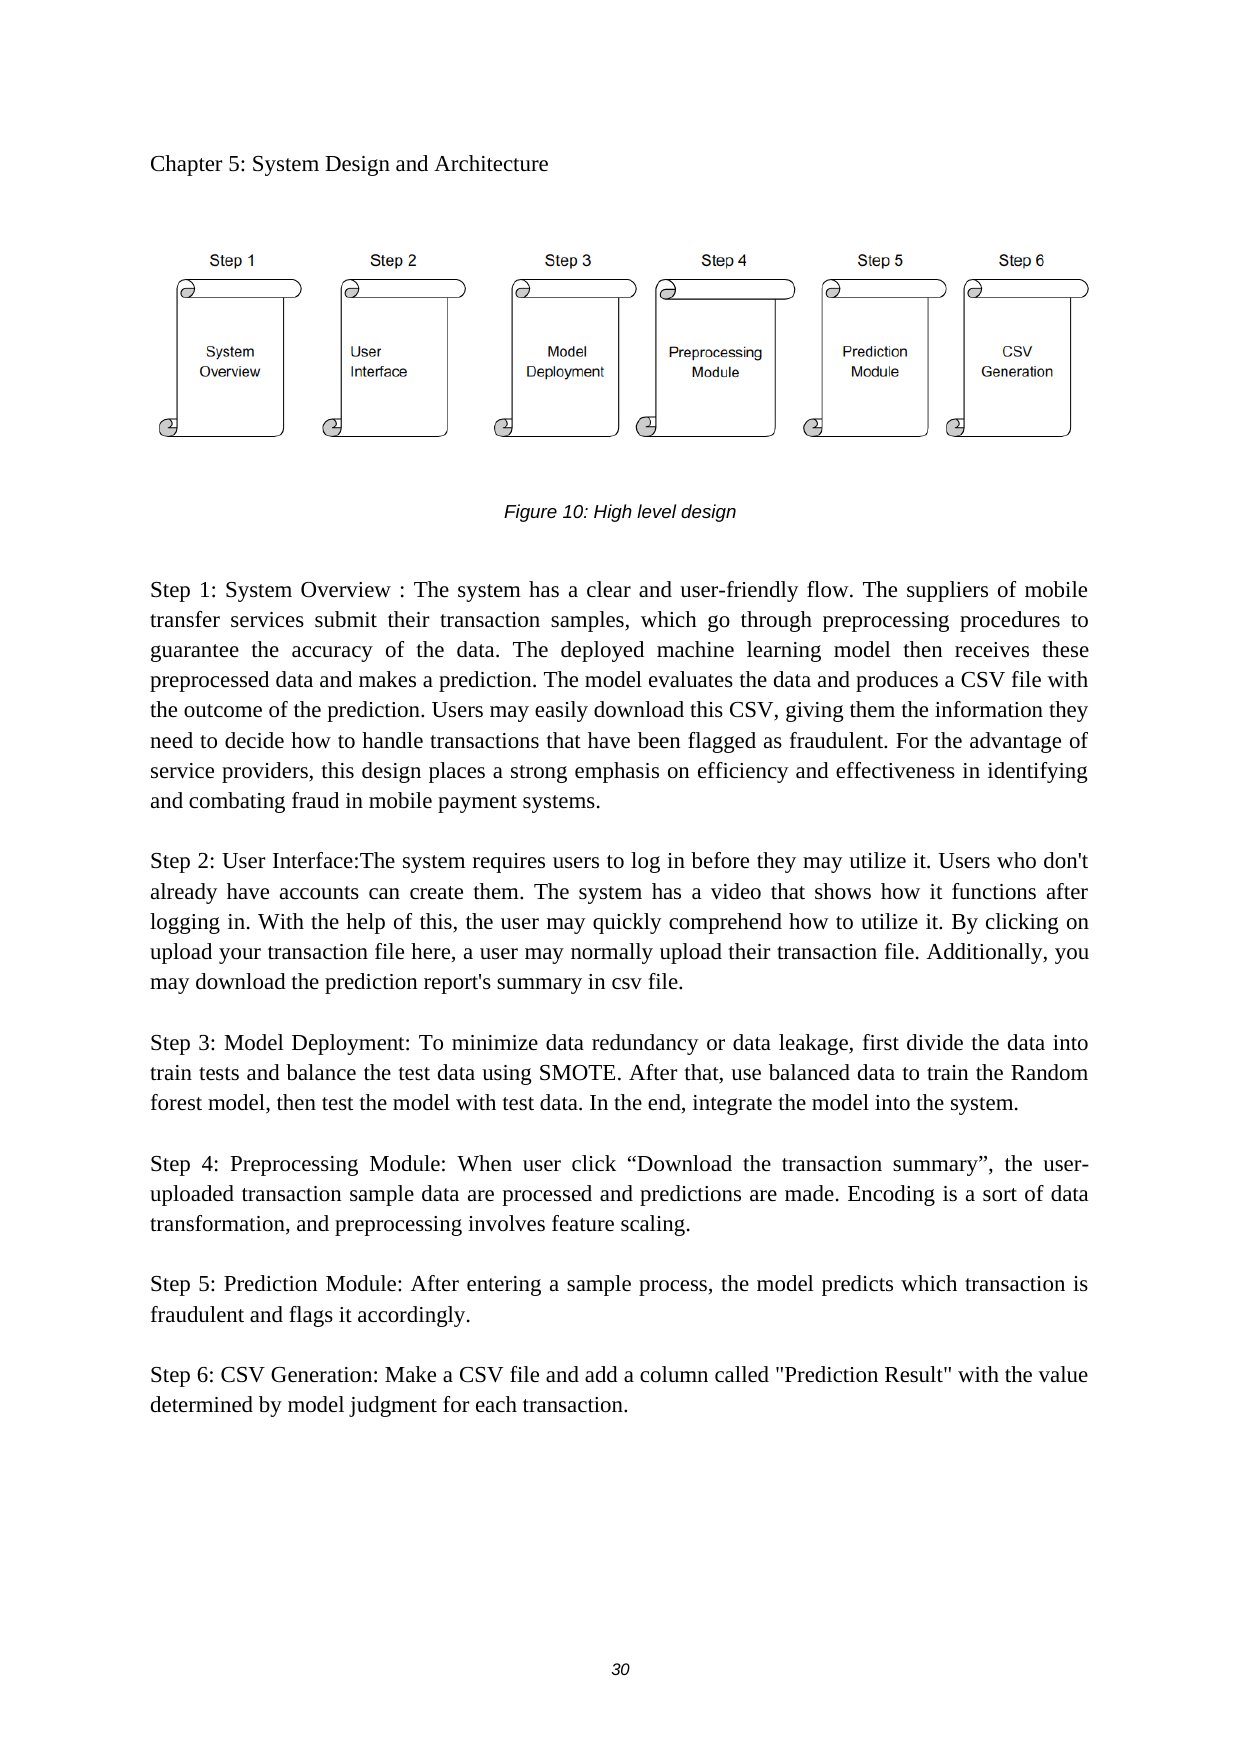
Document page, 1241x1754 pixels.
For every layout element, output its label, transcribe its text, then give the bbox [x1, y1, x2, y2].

picture [150, 218, 1091, 485]
text Step 1: System Overview : The system has a clear and user-friendly flow. The suppliers of mobile transfer services submit their transaction samples, which go through preprocessing procedures to guarantee the accuracy of the data. The deployed machine learning model then receives these preprocessed data and makes a prediction. The model evaluates the data and produces a CSV file with the outcome of the prediction. Users may easily download this CSV, giving them the information they need to decide how to handle transactions that have been flagged as fraudulent. For the advantage of service providers, this design places a strong emphasis on efficiency and effectiveness in identifying and combating fraud in mobile payment systems. [150, 576, 1091, 813]
text Step 2: User Interface:The system requires users to log in before they may utilize it. Users who don't already have accounts can create them. The system has a video that shows how it functions after logging in. With the help of this, the user may quickly comprehend how to utilize it. By clicking on upload your transaction file here, a user may normally upload their transaction file. Additionally, you may download the prediction report's summary in csv file. [150, 848, 1091, 995]
text Step 3: Model Deployment: To minimize data redundancy or data leakage, first divide the data into train tests and balance the test data using SMOTE. After that, use balanced data to train the Random forest model, then test the model with test data. In the end, integrate the model into the system. [150, 1029, 1091, 1116]
text Step 5: Prediction Module: After entering a sample process, the model predicts which transaction is fraudulent and flags it accordingly. [150, 1271, 1091, 1327]
text Step 4: Preprocessing Module: When user click “Download the transaction summary”, the user-uploaded transaction sample data are processed and predictions are made. Encoding is a sort of data transformation, and preprocessing involves feature scaling. [150, 1150, 1091, 1236]
text Step 6: CSV Generation: Make a CSV file and add a column called "Prediction Result" with the value determined by model judgment for each transaction. [150, 1361, 1091, 1418]
text Figure 10: High level design [150, 485, 1090, 522]
